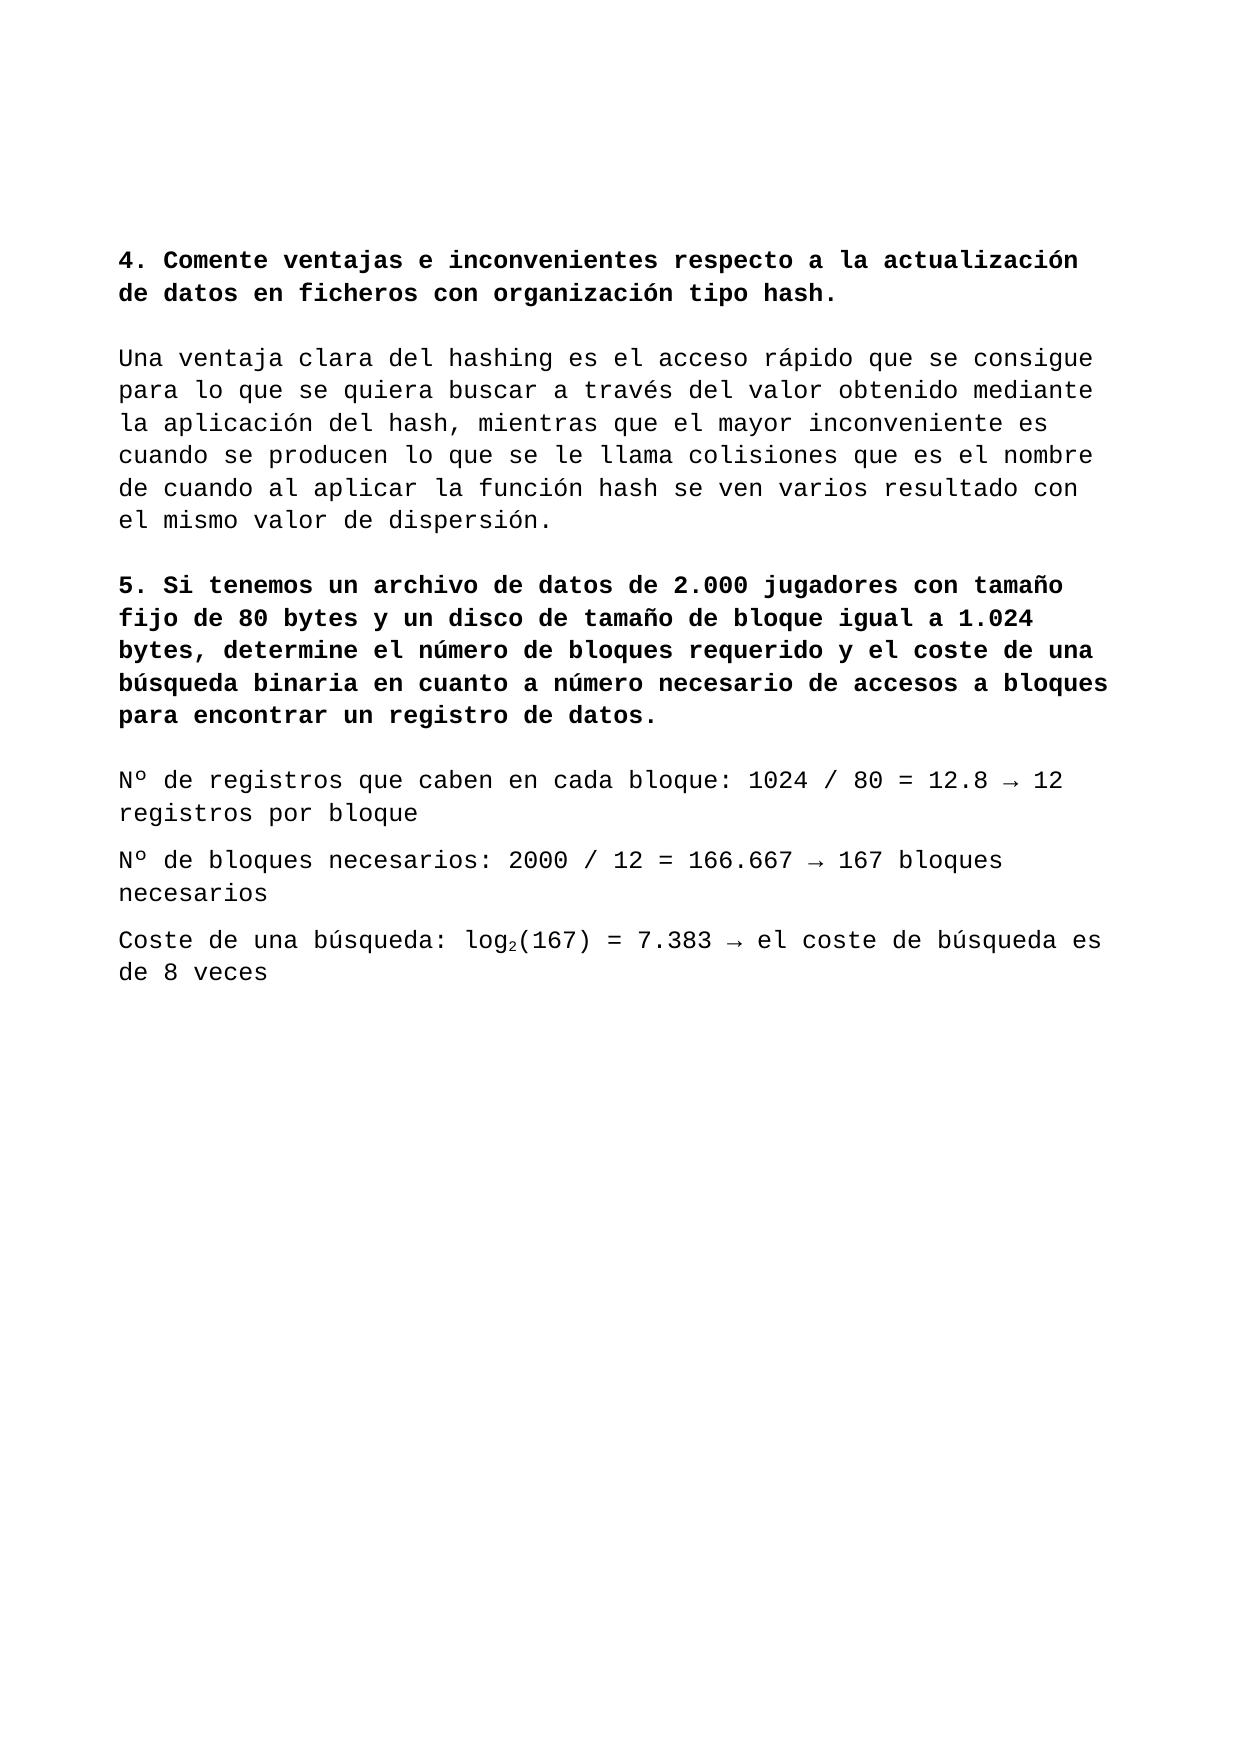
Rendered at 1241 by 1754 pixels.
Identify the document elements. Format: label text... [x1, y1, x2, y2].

text Una ventaja clara del hashing es el acceso rápido que se consigue para lo que se quiera buscar a través del valor obtenido mediante la aplicación del hash, mientras que el mayor inconveniente es cuando se producen lo que se le llama colisiones que es el nombre de cuando al aplicar la función hash se ven varios resultado con el mismo valor de dispersión. [118, 346, 1122, 536]
text Coste de una búsqueda: log2​(167) = 7.383 → el coste de búsqueda es de 8 veces [118, 927, 1122, 988]
text Nº de registros que caben en cada bloque: 1024 / 80 = 12.8 → 12 registros por bloque [118, 768, 1122, 829]
text Nº de bloques necesarios: 2000 / 12 = 166.667 → 167 bloques necesarios [118, 848, 1122, 908]
text 4. Comente ventajas e inconvenientes respecto a la actualización de datos en ficheros con organización tipo hash. [118, 248, 1122, 309]
text 5. Si tenemos un archivo de datos de 2.000 jugadores con tamaño fijo de 80 bytes y un disco de tamaño de bloque igual a 1.024 bytes, determine el número de bloques requerido y el coste de una búsqueda binaria en cuanto a número necesario de accesos a bloques para encontrar un registro de datos. [118, 573, 1122, 731]
